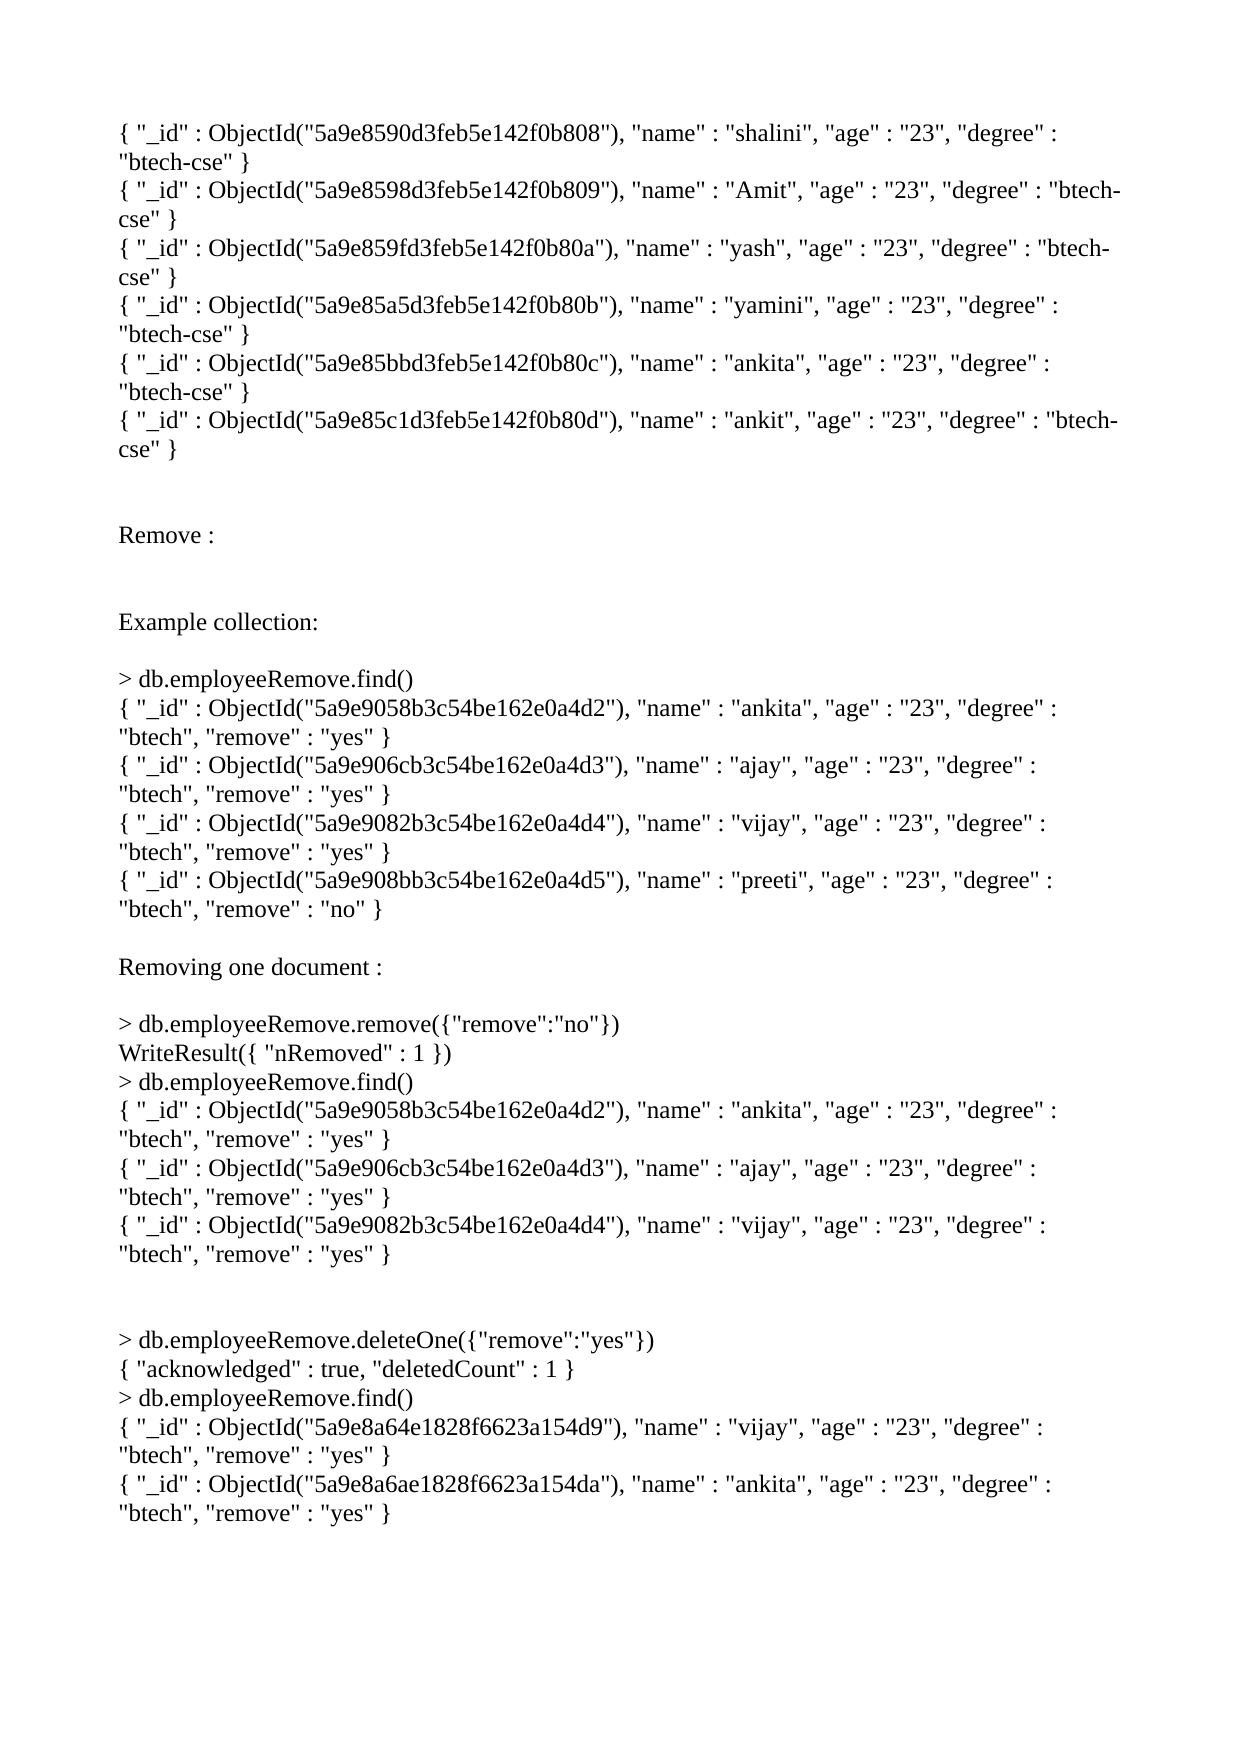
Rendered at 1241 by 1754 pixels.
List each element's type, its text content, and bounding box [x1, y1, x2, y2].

text { "_id" : ObjectId("5a9e9082b3c54be162e0a4d4"), "name" : "vijay", "age" : "23", "degree" : "btech", "remove" : "yes" } [118, 1211, 1122, 1268]
text { "_id" : ObjectId("5a9e9058b3c54be162e0a4d2"), "name" : "ankita", "age" : "23", "degree" : "btech", "remove" : "yes" } [118, 693, 1122, 751]
text { "_id" : ObjectId("5a9e8598d3feb5e142f0b809"), "name" : "Amit", "age" : "23", "degree" : "btech-cse" } [118, 176, 1122, 233]
text { "_id" : ObjectId("5a9e9058b3c54be162e0a4d2"), "name" : "ankita", "age" : "23", "degree" : "btech", "remove" : "yes" } [118, 1096, 1122, 1153]
text { "_id" : ObjectId("5a9e859fd3feb5e142f0b80a"), "name" : "yash", "age" : "23", "degree" : "btech-cse" } [118, 233, 1122, 291]
text > db.employeeRemove.remove({"remove":"no"}) [118, 1009, 1122, 1038]
text { "_id" : ObjectId("5a9e85bbd3feb5e142f0b80c"), "name" : "ankita", "age" : "23", "degree" : "btech-cse" } [118, 348, 1122, 406]
text > db.employeeRemove.deleteOne({"remove":"yes"}) [118, 1326, 1122, 1354]
text WriteResult({ "nRemoved" : 1 }) [118, 1038, 1122, 1067]
text { "_id" : ObjectId("5a9e908bb3c54be162e0a4d5"), "name" : "preeti", "age" : "23", "degree" : "btech", "remove" : "no" } [118, 866, 1122, 923]
text > db.employeeRemove.find() [118, 1067, 1122, 1096]
text > db.employeeRemove.find() [118, 664, 1122, 693]
text { "_id" : ObjectId("5a9e9082b3c54be162e0a4d4"), "name" : "vijay", "age" : "23", "degree" : "btech", "remove" : "yes" } [118, 808, 1122, 866]
text { "_id" : ObjectId("5a9e85c1d3feb5e142f0b80d"), "name" : "ankit", "age" : "23", "degree" : "btech-cse" } [118, 406, 1122, 463]
text { "acknowledged" : true, "deletedCount" : 1 } [118, 1354, 1122, 1383]
text { "_id" : ObjectId("5a9e8a64e1828f6623a154d9"), "name" : "vijay", "age" : "23", "degree" : "btech", "remove" : "yes" } [118, 1412, 1122, 1469]
text { "_id" : ObjectId("5a9e8a6ae1828f6623a154da"), "name" : "ankita", "age" : "23", "degree" : "btech", "remove" : "yes" } [118, 1469, 1122, 1527]
text Removing one document : [118, 952, 1122, 981]
text { "_id" : ObjectId("5a9e906cb3c54be162e0a4d3"), "name" : "ajay", "age" : "23", "degree" : "btech", "remove" : "yes" } [118, 1153, 1122, 1211]
text { "_id" : ObjectId("5a9e8590d3feb5e142f0b808"), "name" : "shalini", "age" : "23", "degree" : "btech-cse" } [118, 118, 1122, 176]
text { "_id" : ObjectId("5a9e906cb3c54be162e0a4d3"), "name" : "ajay", "age" : "23", "degree" : "btech", "remove" : "yes" } [118, 751, 1122, 808]
text > db.employeeRemove.find() [118, 1383, 1122, 1412]
text Example collection: [118, 607, 1122, 636]
text { "_id" : ObjectId("5a9e85a5d3feb5e142f0b80b"), "name" : "yamini", "age" : "23", "degree" : "btech-cse" } [118, 291, 1122, 348]
text Remove : [118, 521, 1122, 549]
